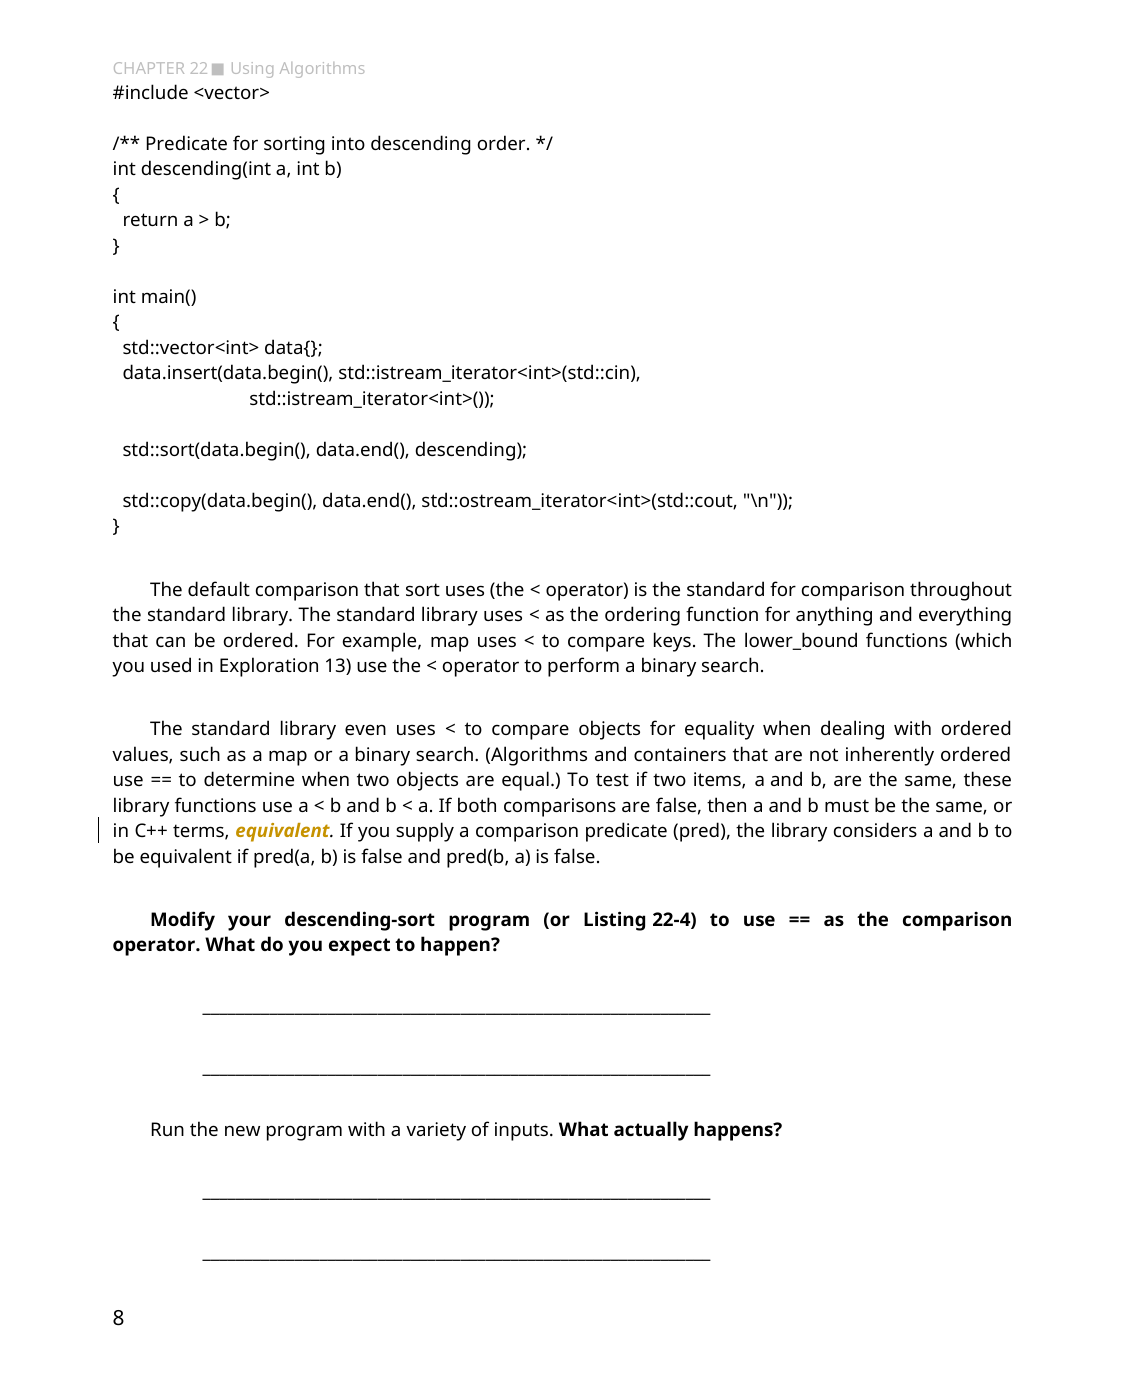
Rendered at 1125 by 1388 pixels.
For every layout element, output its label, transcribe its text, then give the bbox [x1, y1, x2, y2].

text } [112, 232, 1012, 258]
text std::sort(data.begin(), data.end(), descending); [112, 436, 1012, 462]
text { [112, 181, 1012, 207]
text std::copy(data.begin(), data.end(), std::ostream_iterator<int>(std::cout, "\n")); [112, 487, 1012, 513]
text return a > b; [112, 207, 1012, 232]
text The standard library even uses < to compare objects for equality when dealing with ordered values, such as a map or a binary search. (Algorithms and containers that are not inherently ordered use == to determine when two objects are equal.) To test if two items, a and b, are the same, these library functions use a < b and b < a. If both comparisons are false, then a and b must be the same, or in C++ terms, equivalent. If you supply a comparison predicate (pred), the library considers a and b to be equivalent if pred(a, b) is false and pred(b, a) is false. [112, 715, 1012, 868]
text #include <vector> [112, 79, 1012, 104]
text Modify your descending-sort program (or Listing 22-4) to use == as the comparison operator. What do you expect to happen? [112, 906, 1012, 957]
text Run the new program with a variety of inputs. What actually happens? [112, 1116, 1012, 1142]
list _____________________________________________________________ [202, 1177, 1012, 1203]
text } [112, 513, 1012, 538]
text data.insert(data.begin(), std::istream_iterator<int>(std::cin), [112, 360, 1012, 385]
list _____________________________________________________________ [202, 1053, 1012, 1079]
list _____________________________________________________________ [202, 1238, 1012, 1264]
text std::istream_iterator<int>()); [112, 385, 1012, 411]
text /** Predicate for sorting into descending order. */ [112, 130, 1012, 156]
text std::vector<int> data{}; [112, 334, 1012, 360]
list _____________________________________________________________ [202, 992, 1012, 1018]
text int descending(int a, int b) [112, 156, 1012, 181]
text The default comparison that sort uses (the < operator) is the standard for comparison throughout the standard library. The standard library uses < as the ordering function for anything and everything that can be ordered. For example, map uses < to compare keys. The lower_bound functions (which you used in Exploration 13) use the < operator to perform a binary search. [112, 576, 1012, 678]
text { [112, 309, 1012, 334]
text int main() [112, 283, 1012, 309]
